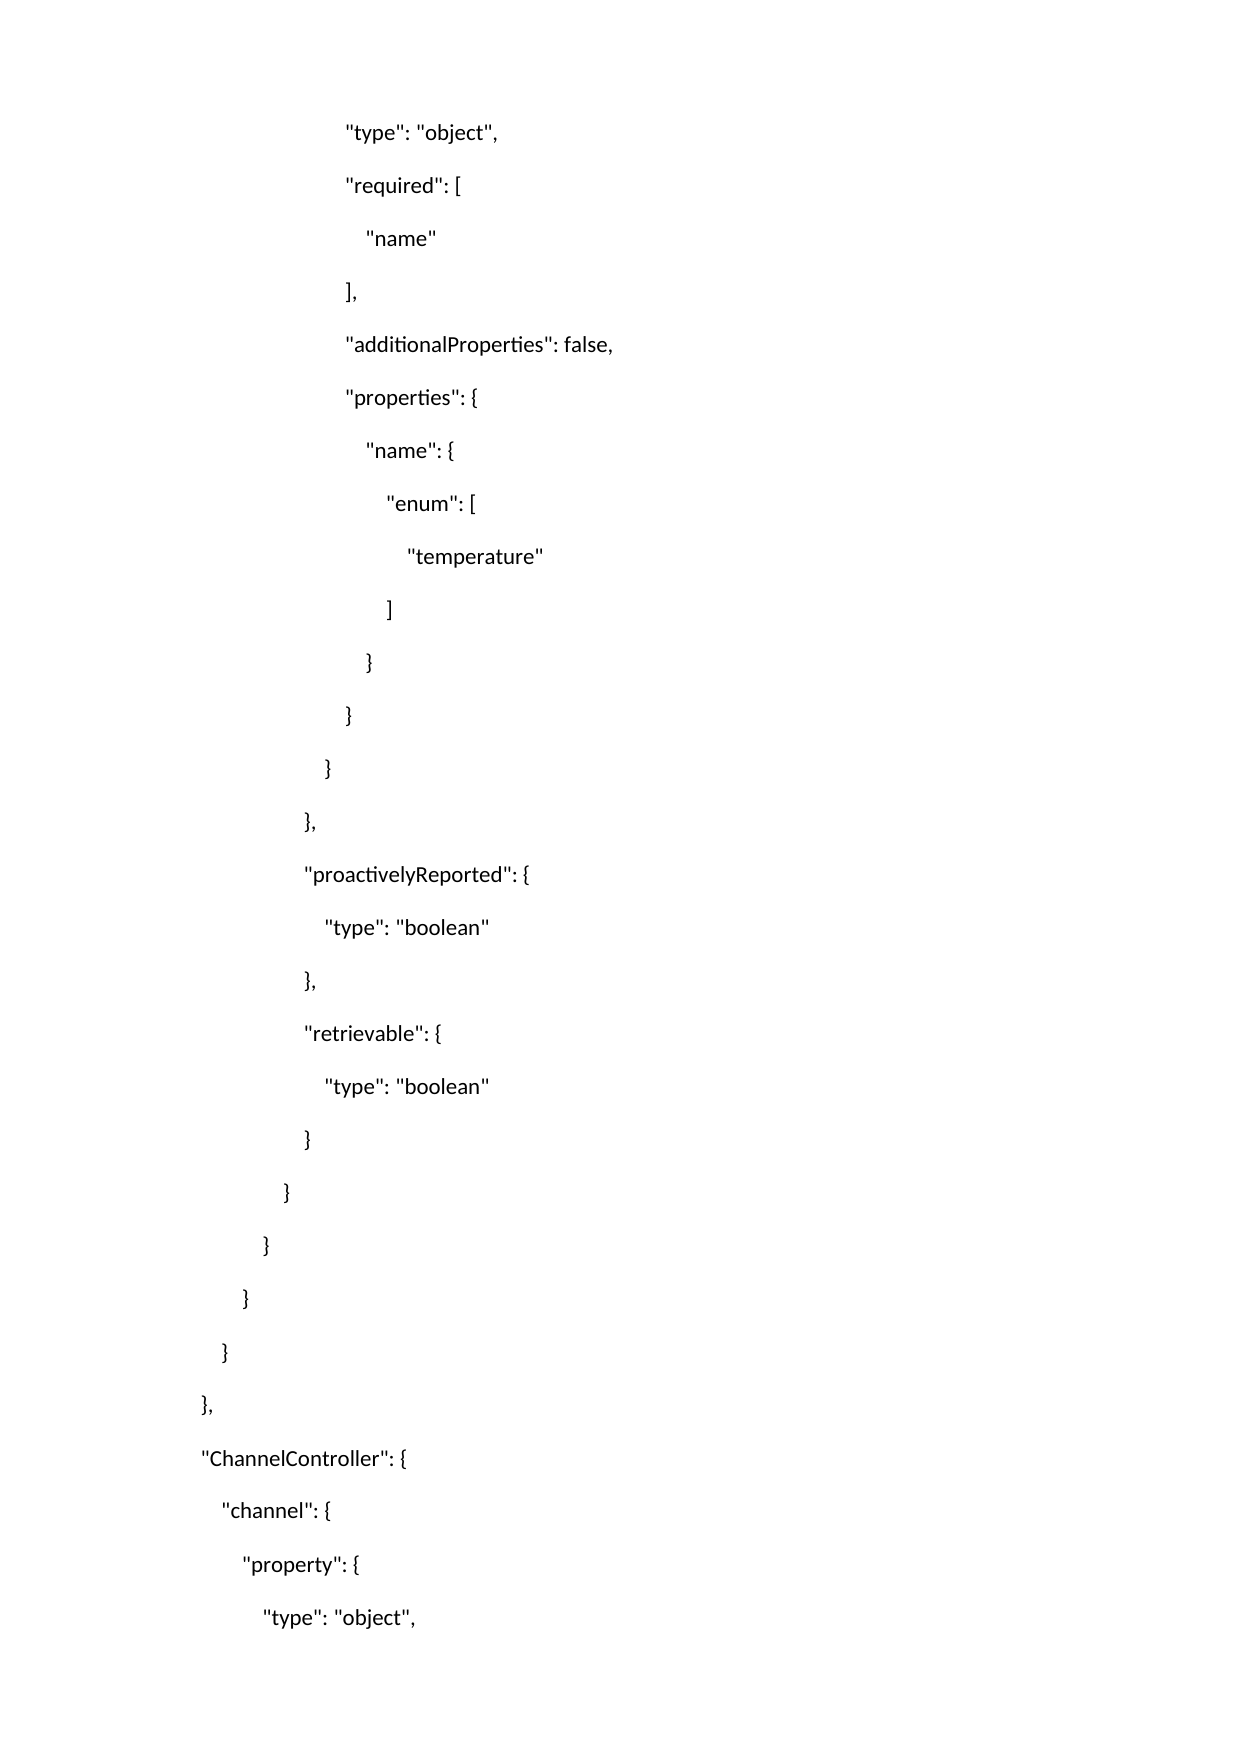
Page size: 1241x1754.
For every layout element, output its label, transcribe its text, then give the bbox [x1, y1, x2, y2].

text } [118, 1338, 1122, 1366]
text }, [118, 807, 1122, 835]
text } [118, 1178, 1122, 1207]
text "channel": { [118, 1497, 1122, 1525]
text "type": "object", [118, 1603, 1122, 1631]
text } [118, 701, 1122, 729]
text "proactivelyReported": { [118, 860, 1122, 888]
text }, [118, 1391, 1122, 1419]
text "additionalProperties": false, [118, 330, 1122, 358]
text ], [118, 277, 1122, 305]
text } [118, 1232, 1122, 1259]
text "temperature" [118, 542, 1122, 570]
text } [118, 1126, 1122, 1153]
text "type": "object", [118, 118, 1122, 146]
text "type": "boolean" [118, 1072, 1122, 1101]
text }, [118, 966, 1122, 994]
text } [118, 1284, 1122, 1313]
text "name": { [118, 436, 1122, 464]
text "properties": { [118, 383, 1122, 411]
text "property": { [118, 1550, 1122, 1578]
text "required": [ [118, 171, 1122, 199]
text "enum": [ [118, 489, 1122, 517]
text "name" [118, 224, 1122, 252]
text } [118, 754, 1122, 782]
text "retrievable": { [118, 1019, 1122, 1047]
text "type": "boolean" [118, 913, 1122, 941]
text } [118, 648, 1122, 676]
text "ChannelController": { [118, 1444, 1122, 1472]
text ] [118, 595, 1122, 623]
